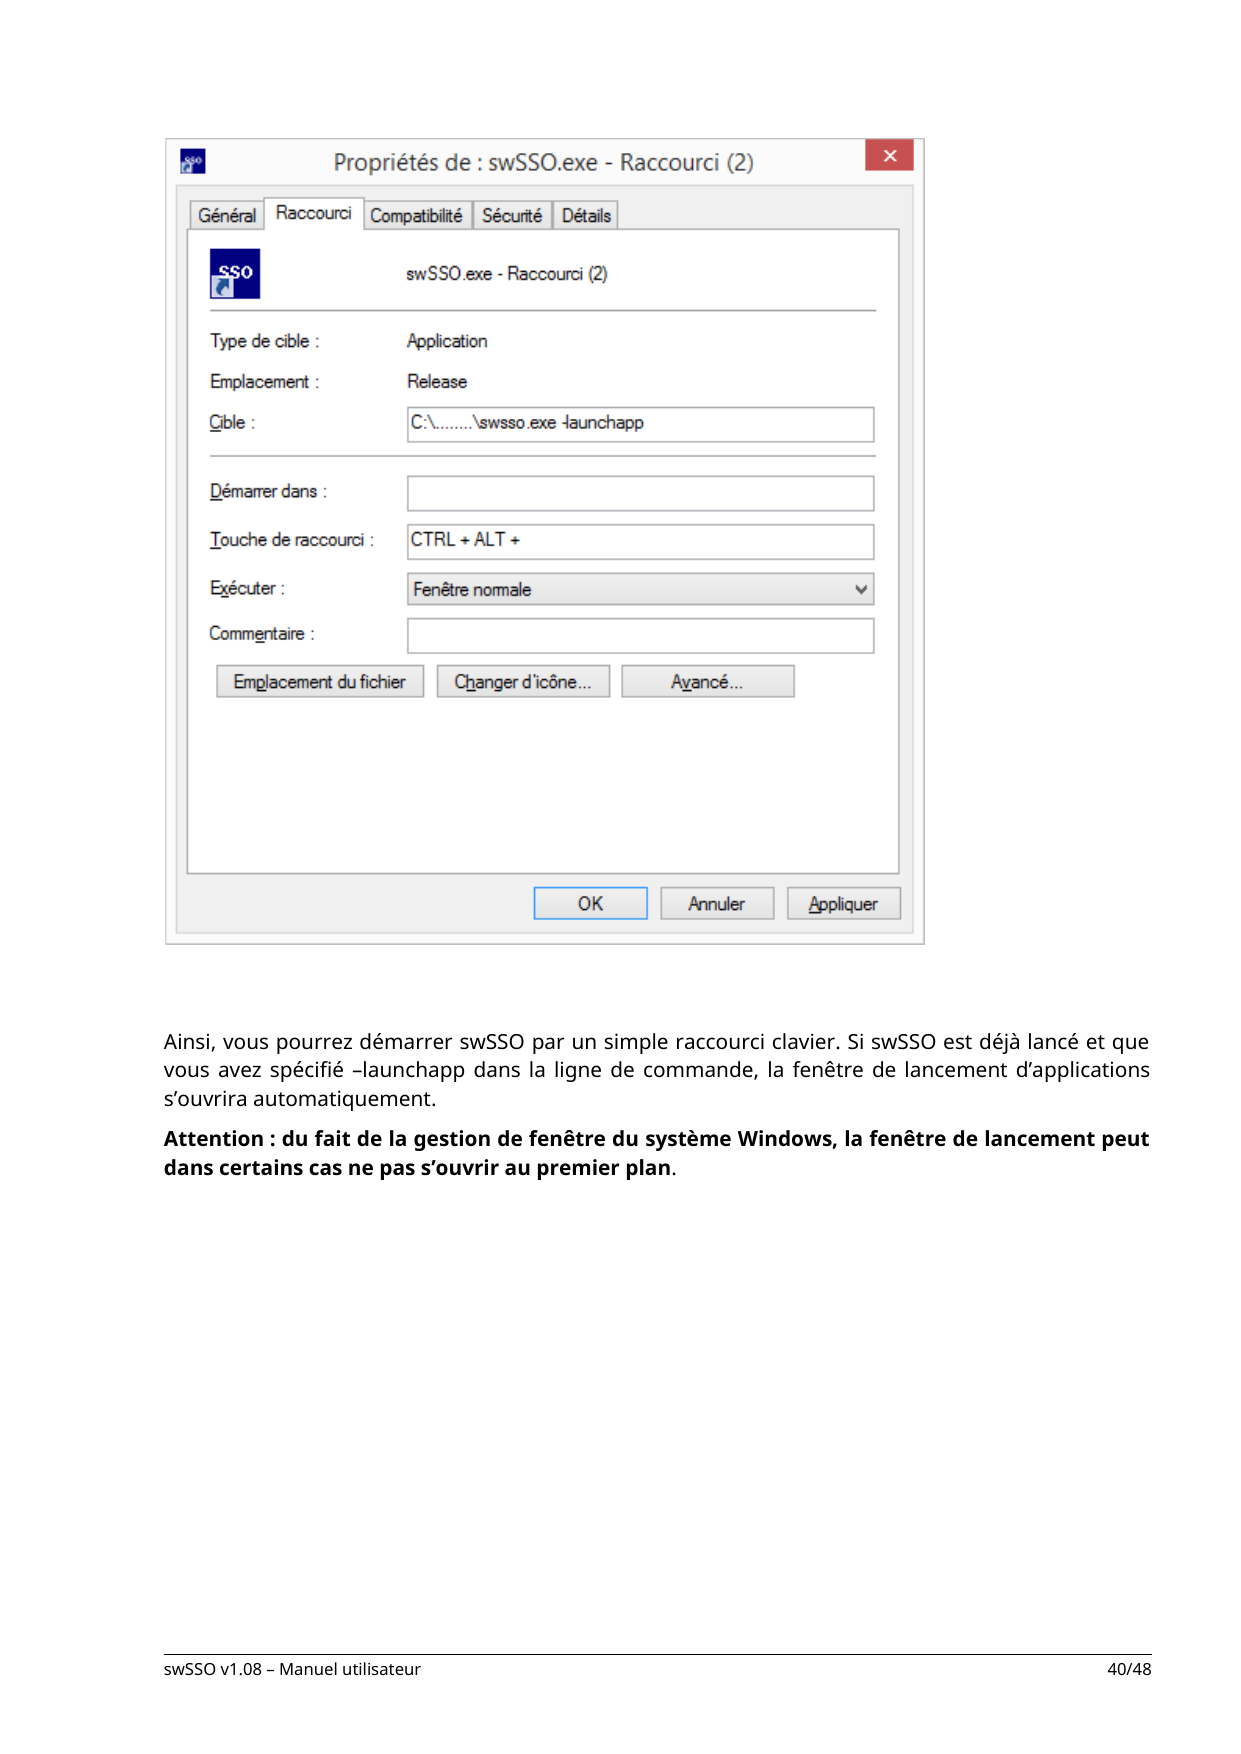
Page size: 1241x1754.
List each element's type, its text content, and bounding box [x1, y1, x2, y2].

text Attention : du fait de la gestion de fenêtre du système Windows, la fenêtre de lancement peut dans certains cas ne pas s’ouvrir au premier plan. [164, 1124, 1152, 1181]
picture [165, 138, 925, 945]
text Ainsi, vous pourrez démarrer swSSO par un simple raccourci clavier. Si swSSO est déjà lancé et que vous avez spécifié –launchapp dans la ligne de commande, la fenêtre de lancement d’applications s’ouvrira automatiquement. [164, 1027, 1152, 1112]
